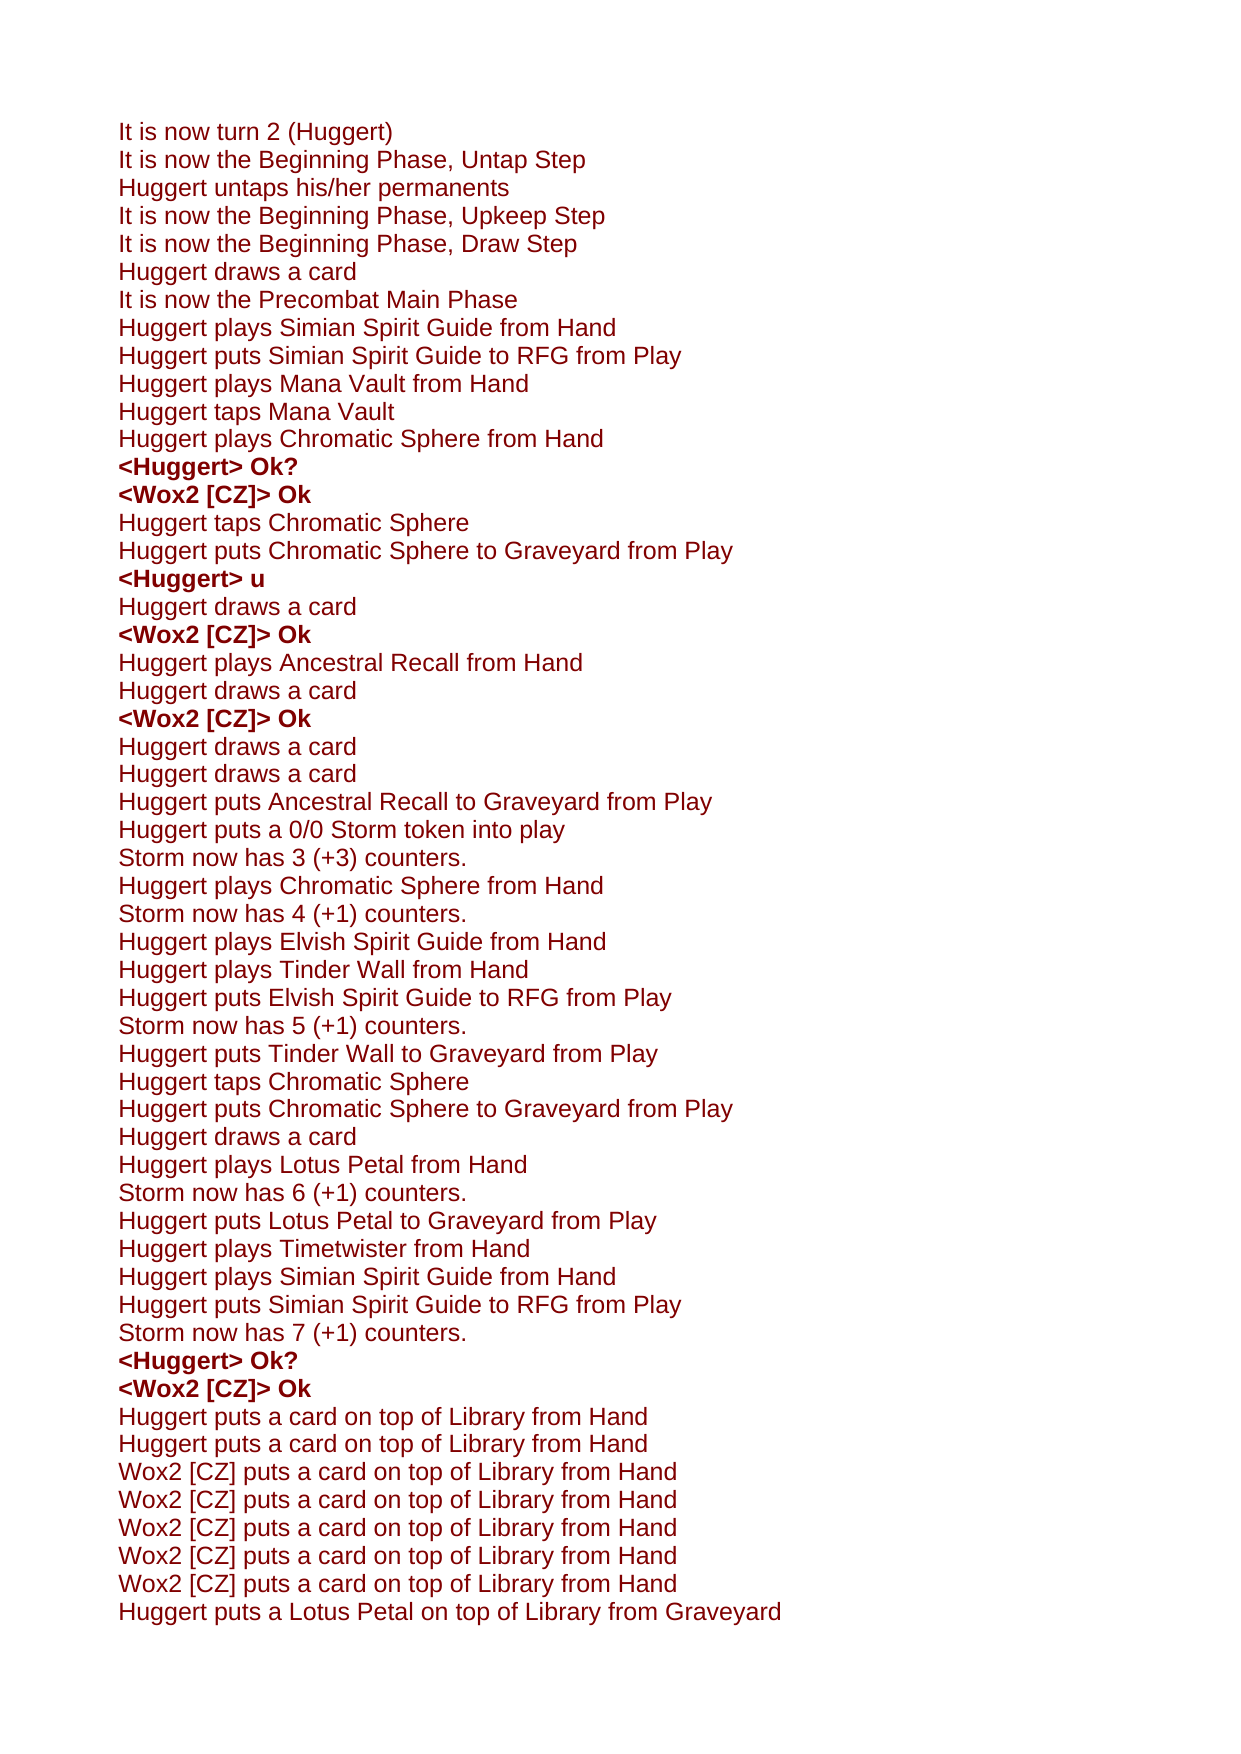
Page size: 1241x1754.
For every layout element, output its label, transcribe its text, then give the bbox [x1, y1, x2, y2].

text Huggert puts Simian Spirit Guide to RFG from Play [118, 1291, 1122, 1318]
text Huggert puts a 0/0 Storm token into play [118, 816, 1122, 844]
text Huggert draws a card [118, 676, 1122, 704]
text It is now the Precombat Main Phase [118, 286, 1122, 313]
text Huggert plays Tinder Wall from Hand [118, 956, 1122, 983]
text Huggert draws a card [118, 258, 1122, 286]
text Huggert plays Ancestral Recall from Hand [118, 648, 1122, 676]
text Storm now has 5 (+1) counters. [118, 1011, 1122, 1039]
text Huggert plays Chromatic Sphere from Hand [118, 425, 1122, 453]
text Storm now has 3 (+3) counters. [118, 844, 1122, 872]
text Huggert puts a card on top of Library from Hand [118, 1402, 1122, 1430]
text Huggert draws a card [118, 593, 1122, 621]
text Huggert puts Chromatic Sphere to Graveyard from Play [118, 1095, 1122, 1123]
text It is now turn 2 (Huggert) [118, 118, 1122, 146]
text Huggert puts a Lotus Petal on top of Library from Graveyard [118, 1598, 1122, 1626]
text Storm now has 6 (+1) counters. [118, 1179, 1122, 1207]
text Huggert puts Ancestral Recall to Graveyard from Play [118, 788, 1122, 816]
text Wox2 [CZ] puts a card on top of Library from Hand [118, 1514, 1122, 1542]
text Huggert puts Tinder Wall to Graveyard from Play [118, 1039, 1122, 1067]
text Huggert puts Chromatic Sphere to Graveyard from Play [118, 537, 1122, 565]
text Huggert puts Lotus Petal to Graveyard from Play [118, 1207, 1122, 1235]
text Huggert plays Chromatic Sphere from Hand [118, 872, 1122, 900]
text <Wox2 [CZ]> Ok [118, 621, 1122, 648]
text Huggert puts a card on top of Library from Hand [118, 1430, 1122, 1458]
text <Wox2 [CZ]> Ok [118, 1374, 1122, 1402]
text Huggert untaps his/her permanents [118, 174, 1122, 202]
text Wox2 [CZ] puts a card on top of Library from Hand [118, 1486, 1122, 1514]
text Huggert plays Timetwister from Hand [118, 1235, 1122, 1263]
text Storm now has 4 (+1) counters. [118, 900, 1122, 928]
text Huggert taps Mana Vault [118, 397, 1122, 425]
text Huggert plays Elvish Spirit Guide from Hand [118, 928, 1122, 956]
text Wox2 [CZ] puts a card on top of Library from Hand [118, 1458, 1122, 1486]
text Huggert plays Lotus Petal from Hand [118, 1151, 1122, 1179]
text Huggert puts Elvish Spirit Guide to RFG from Play [118, 983, 1122, 1011]
text Storm now has 7 (+1) counters. [118, 1318, 1122, 1346]
text <Wox2 [CZ]> Ok [118, 481, 1122, 509]
text Huggert plays Simian Spirit Guide from Hand [118, 1263, 1122, 1291]
text Huggert puts Simian Spirit Guide to RFG from Play [118, 341, 1122, 369]
text Huggert draws a card [118, 732, 1122, 760]
text <Huggert> Ok? [118, 453, 1122, 481]
text Huggert taps Chromatic Sphere [118, 509, 1122, 537]
text It is now the Beginning Phase, Upkeep Step [118, 202, 1122, 230]
text Huggert draws a card [118, 1123, 1122, 1151]
text <Wox2 [CZ]> Ok [118, 704, 1122, 732]
text Huggert draws a card [118, 760, 1122, 788]
text Huggert plays Mana Vault from Hand [118, 369, 1122, 397]
text <Huggert> Ok? [118, 1346, 1122, 1374]
text Huggert taps Chromatic Sphere [118, 1067, 1122, 1095]
text <Huggert> u [118, 565, 1122, 593]
text It is now the Beginning Phase, Draw Step [118, 230, 1122, 258]
text Wox2 [CZ] puts a card on top of Library from Hand [118, 1570, 1122, 1598]
text Huggert plays Simian Spirit Guide from Hand [118, 313, 1122, 341]
text Wox2 [CZ] puts a card on top of Library from Hand [118, 1542, 1122, 1570]
text It is now the Beginning Phase, Untap Step [118, 146, 1122, 174]
